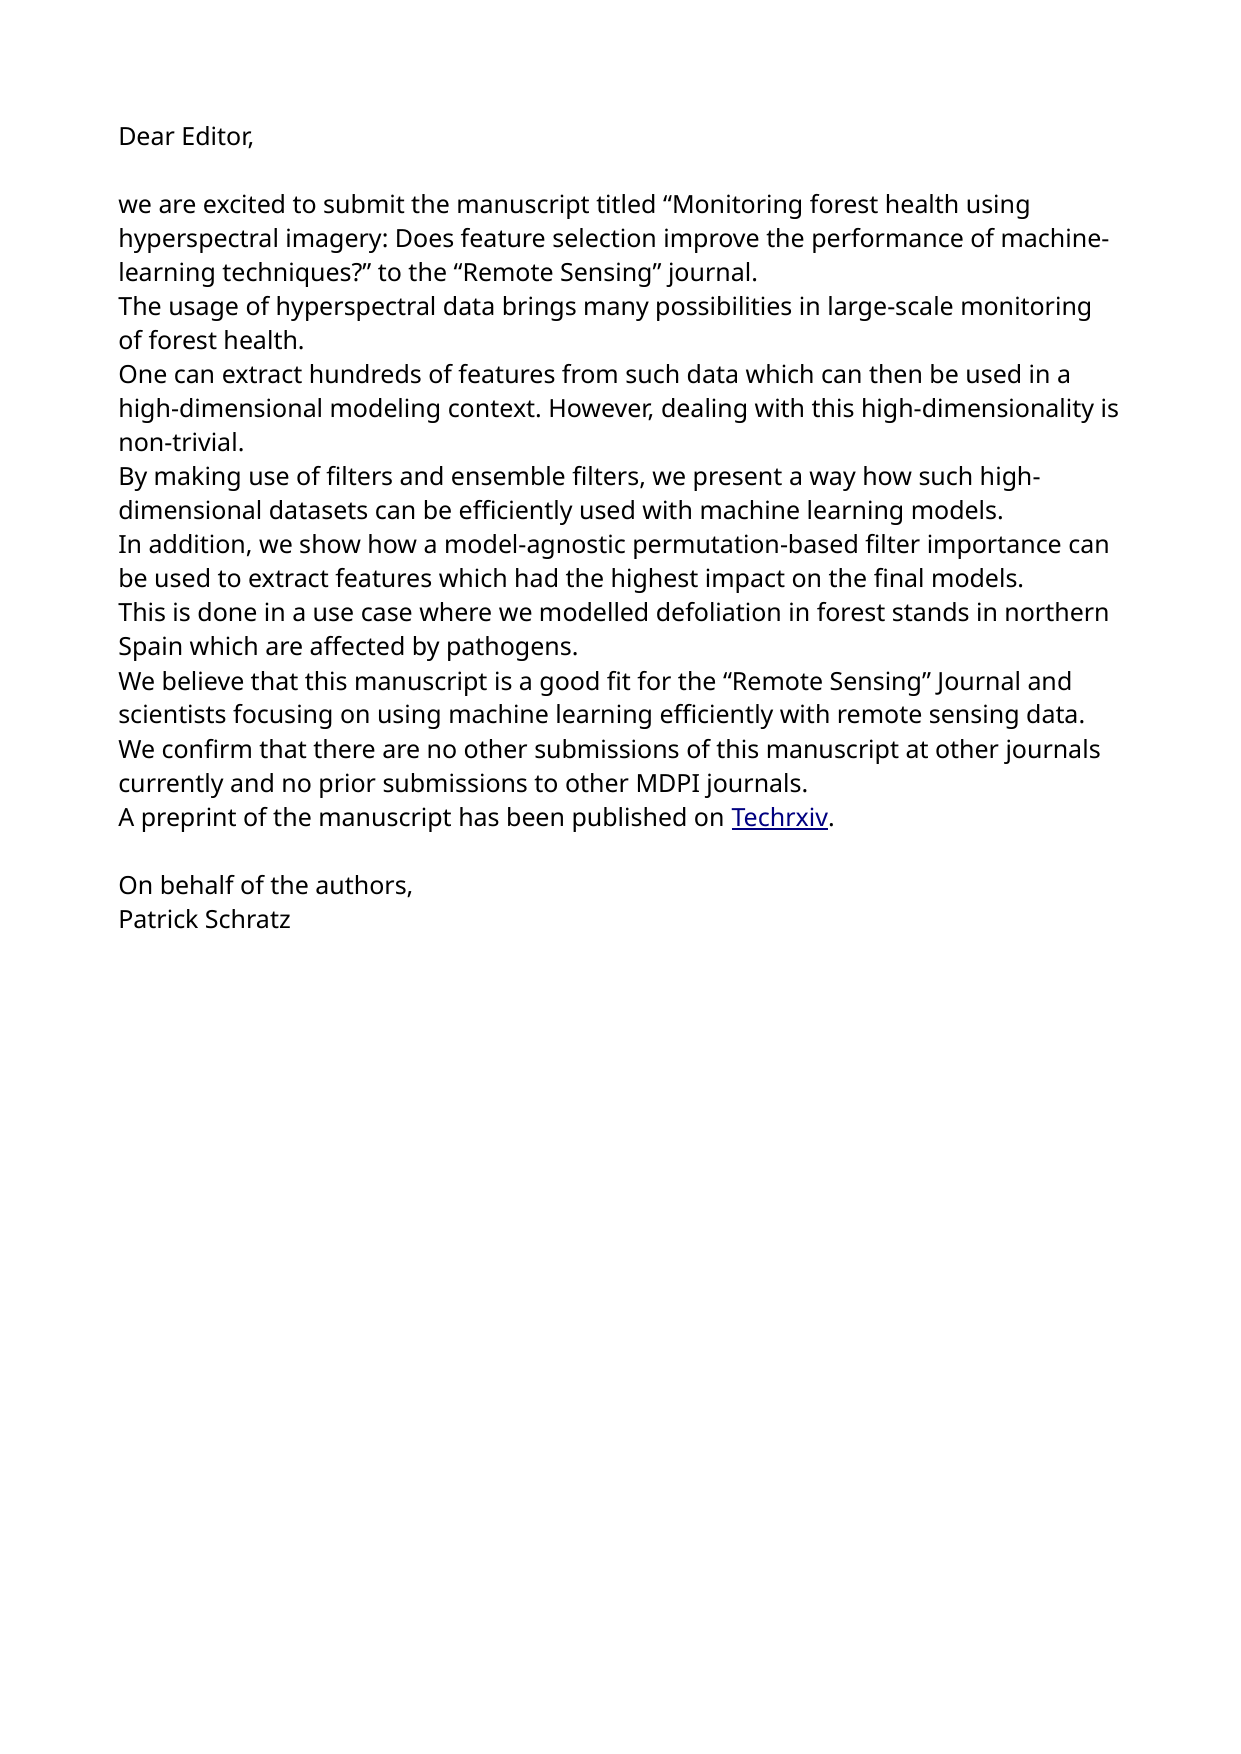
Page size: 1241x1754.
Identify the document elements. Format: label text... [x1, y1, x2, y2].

text One can extract hundreds of features from such data which can then be used in a high-dimensional modeling context. However, dealing with this high-dimensionality is non-trivial. [118, 357, 1122, 459]
text We confirm that there are no other submissions of this manuscript at other journals currently and no prior submissions to other MDPI journals. [118, 731, 1122, 799]
text This is done in a use case where we modelled defoliation in forest stands in northern Spain which are affected by pathogens. [118, 595, 1122, 663]
text We believe that this manuscript is a good fit for the “Remote Sensing” Journal and scientists focusing on using machine learning efficiently with remote sensing data. [118, 663, 1122, 731]
text On behalf of the authors, [118, 867, 1122, 902]
text A preprint of the manuscript has been published on Techrxiv. [118, 799, 1122, 833]
text In addition, we show how a model-agnostic permutation-based filter importance can be used to extract features which had the highest impact on the final models. [118, 527, 1122, 595]
text Patrick Schratz [118, 902, 1122, 936]
text Dear Editor, [118, 118, 1122, 152]
text By making use of filters and ensemble filters, we present a way how such high-dimensional datasets can be efficiently used with machine learning models. [118, 459, 1122, 527]
text we are excited to submit the manuscript titled “Monitoring forest health using hyperspectral imagery: Does feature selection improve the performance of machine-learning techniques?” to the “Remote Sensing” journal. [118, 186, 1122, 288]
text The usage of hyperspectral data brings many possibilities in large-scale monitoring of forest health. [118, 288, 1122, 357]
